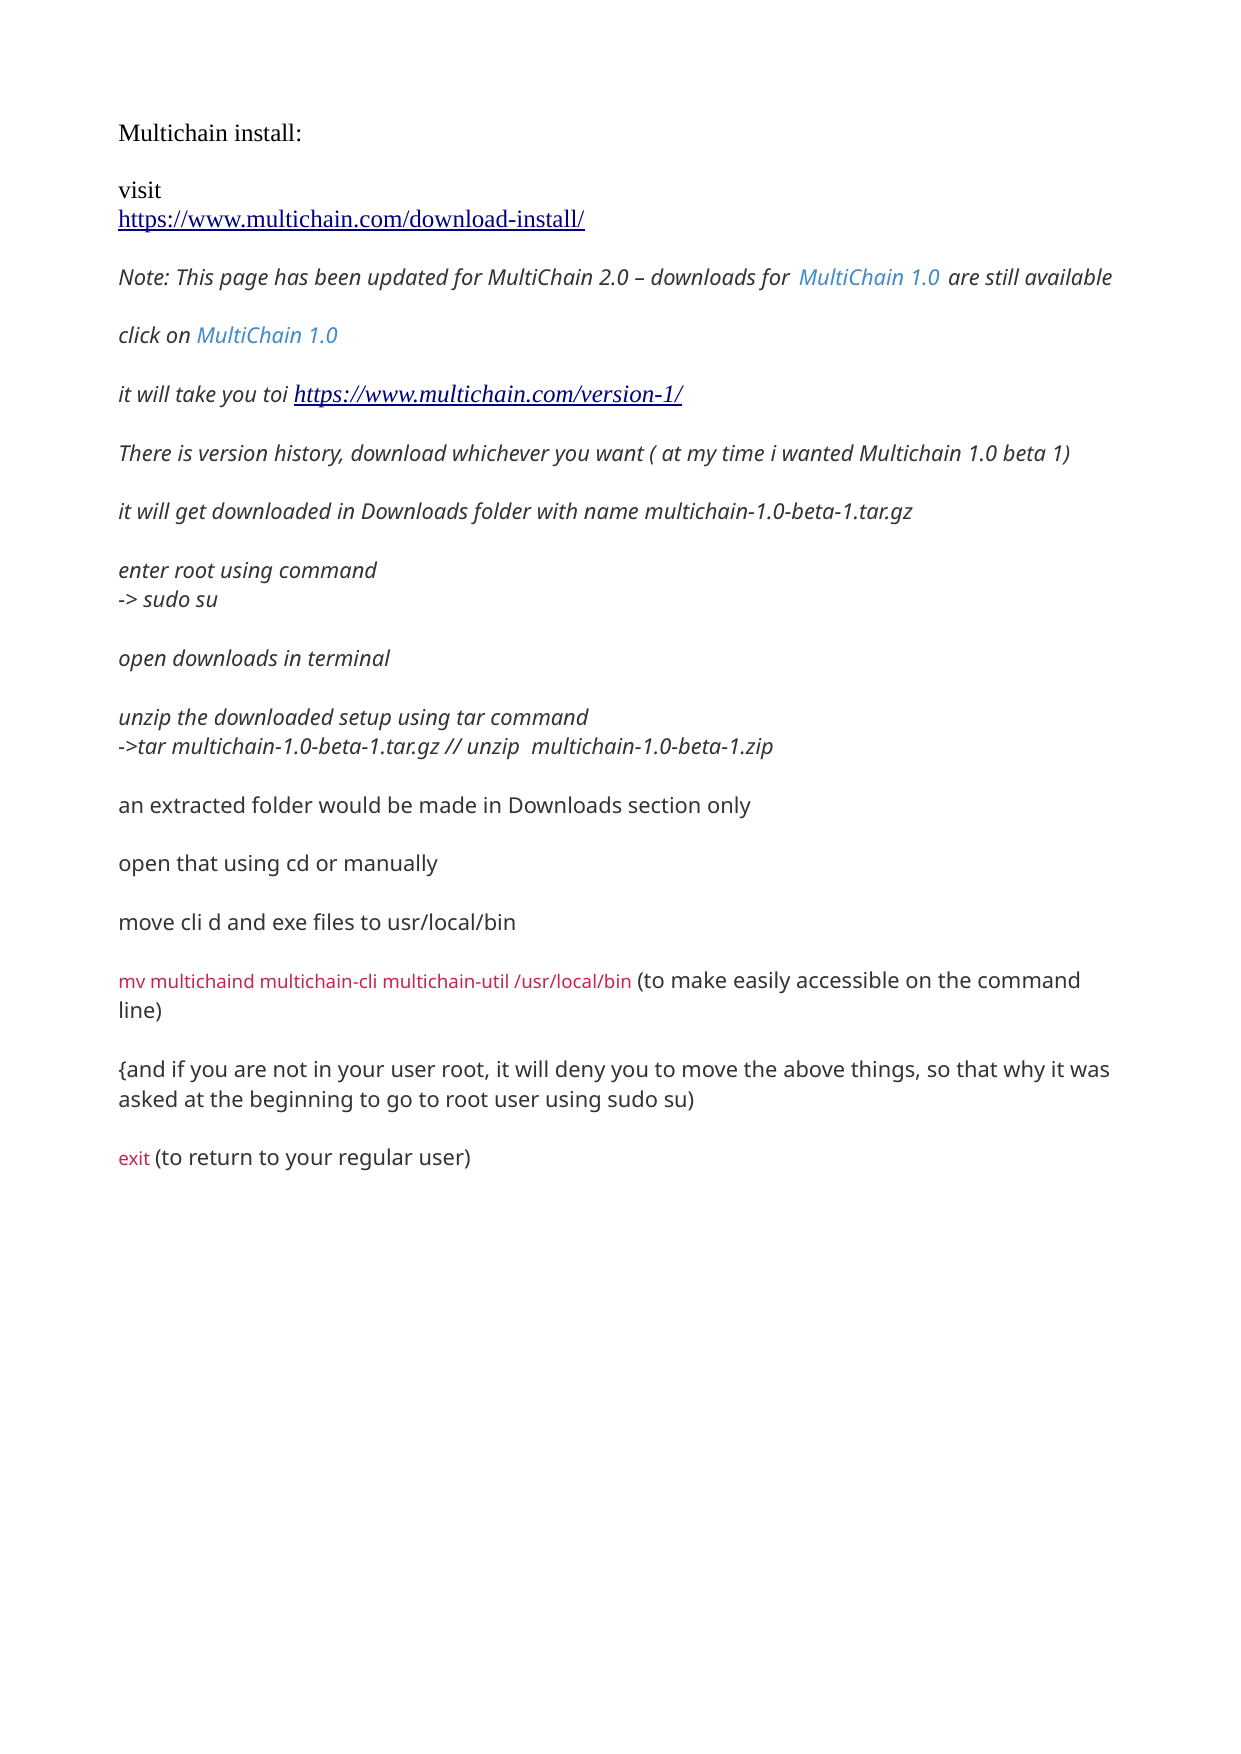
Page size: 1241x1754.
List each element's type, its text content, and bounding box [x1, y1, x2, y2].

text There is version history, download whichever you want ( at my time i wanted Multichain 1.0 beta 1) [118, 437, 1122, 467]
text visit [118, 176, 1122, 204]
text enter root using command [118, 554, 1122, 584]
text {and if you are not in your user root, it will deny you to move the above things, so that why it was asked at the beginning to go to root user using sudo su) [118, 1054, 1122, 1113]
text Multichain install: [118, 118, 1122, 147]
text open that using cd or manually [118, 848, 1122, 878]
text mv multichaind multichain-cli multichain-util /usr/local/bin (to make easily accessible on the command line) [118, 965, 1122, 1025]
text -> sudo su [118, 584, 1122, 614]
text it will get downloaded in Downloads folder with name multichain-1.0-beta-1.tar.gz [118, 496, 1122, 526]
text ->tar multichain-1.0-beta-1.tar.gz // unzip multichain-1.0-beta-1.zip [118, 731, 1122, 761]
text open downloads in terminal [118, 643, 1122, 673]
text unzip the downloaded setup using tar command [118, 701, 1122, 731]
text https://www.multichain.com/download-install/ [118, 204, 1122, 233]
text click on MultiChain 1.0 [118, 320, 1122, 350]
text move cli d and exe files to usr/local/bin [118, 907, 1122, 937]
text an extracted folder would be made in Downloads section only [118, 790, 1122, 819]
text Note: This page has been updated for MultiChain 2.0 – downloads for MultiChain 1.0 are still available [118, 262, 1122, 292]
text it will take you toi https://www.multichain.com/version-1/ [118, 379, 1122, 409]
text exit (to return to your regular user) [118, 1142, 1122, 1172]
